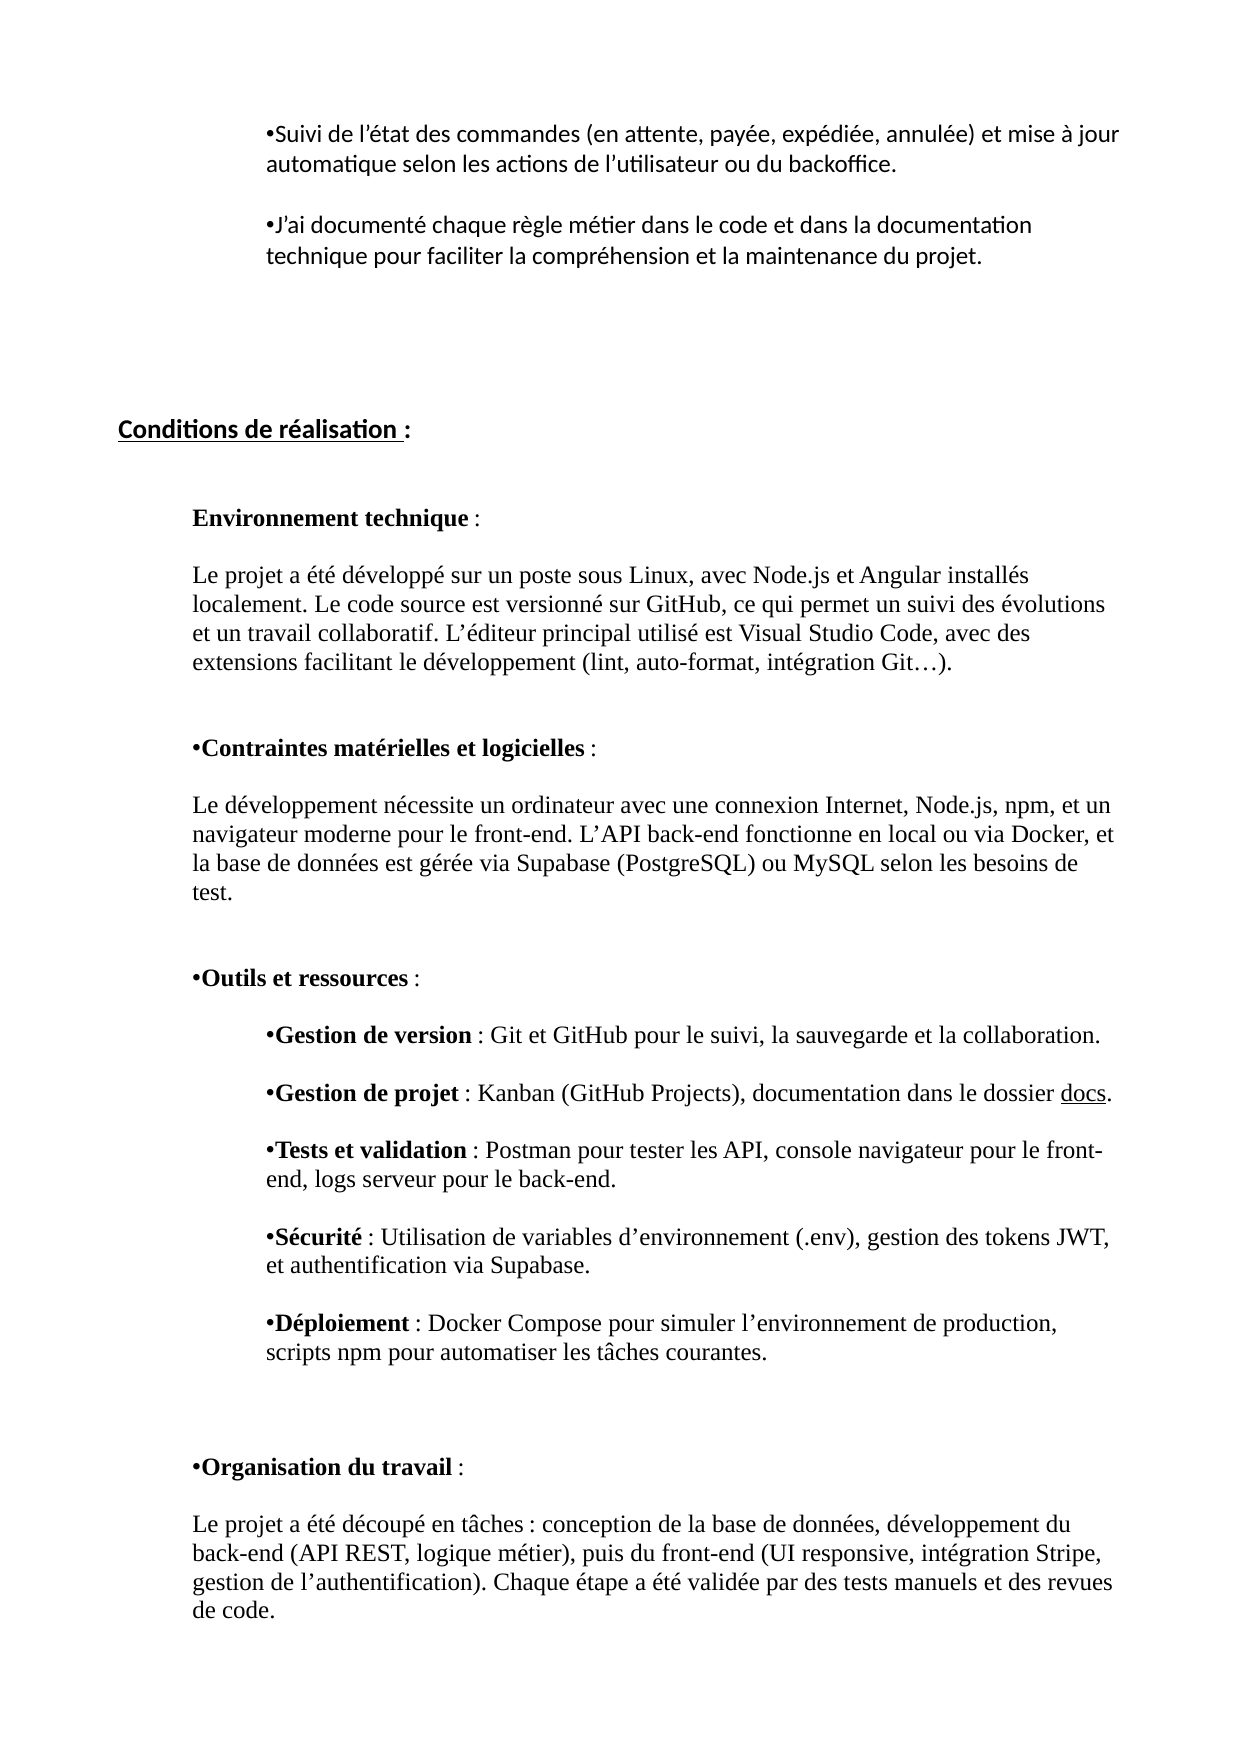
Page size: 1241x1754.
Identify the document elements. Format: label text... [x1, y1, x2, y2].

list Le projet a été découpé en tâches : conception de la base de données, développement du back-end (API REST, logique métier), puis du front-end (UI responsive, intégration Stripe, gestion de l’authentification). Chaque étape a été validée par des tests manuels et des revues de code. [118, 1480, 1122, 1624]
list J’ai documenté chaque règle métier dans le code et dans la documentation technique pour faciliter la compréhension et la maintenance du projet. [118, 210, 1122, 271]
list Gestion de version : Git et GitHub pour le suivi, la sauvegarde et la collaboration. [118, 1020, 1122, 1049]
list Outils et ressources : [118, 963, 1122, 992]
list Déploiement : Docker Compose pour simuler l’environnement de production, scripts npm pour automatiser les tâches courantes. [118, 1308, 1122, 1365]
text Conditions de réalisation : [118, 412, 1122, 445]
list Le développement nécessite un ordinateur avec une connexion Internet, Node.js, npm, et un navigateur moderne pour le front-end. L’API back-end fonctionne en local ou via Docker, et la base de données est gérée via Supabase (PostgreSQL) ou MySQL selon les besoins de test. [118, 762, 1122, 905]
list Sécurité : Utilisation de variables d’environnement (.env), gestion des tokens JWT, et authentification via Supabase. [118, 1222, 1122, 1279]
list Suivi de l’état des commandes (en attente, payée, expédiée, annulée) et mise à jour automatique selon les actions de l’utilisateur ou du backoffice. [118, 118, 1122, 179]
list Environnement technique : [118, 503, 1122, 532]
list Tests et validation : Postman pour tester les API, console navigateur pour le front-end, logs serveur pour le back-end. [118, 1135, 1122, 1193]
list Contraintes matérielles et logicielles : [118, 733, 1122, 762]
list Organisation du travail : [118, 1452, 1122, 1480]
list Le projet a été développé sur un poste sous Linux, avec Node.js et Angular installés localement. Le code source est versionné sur GitHub, ce qui permet un suivi des évolutions et un travail collaboratif. L’éditeur principal utilisé est Visual Studio Code, avec des extensions facilitant le développement (lint, auto-format, intégration Git…). [118, 532, 1122, 675]
list Gestion de projet : Kanban (GitHub Projects), documentation dans le dossier docs. [118, 1078, 1122, 1107]
